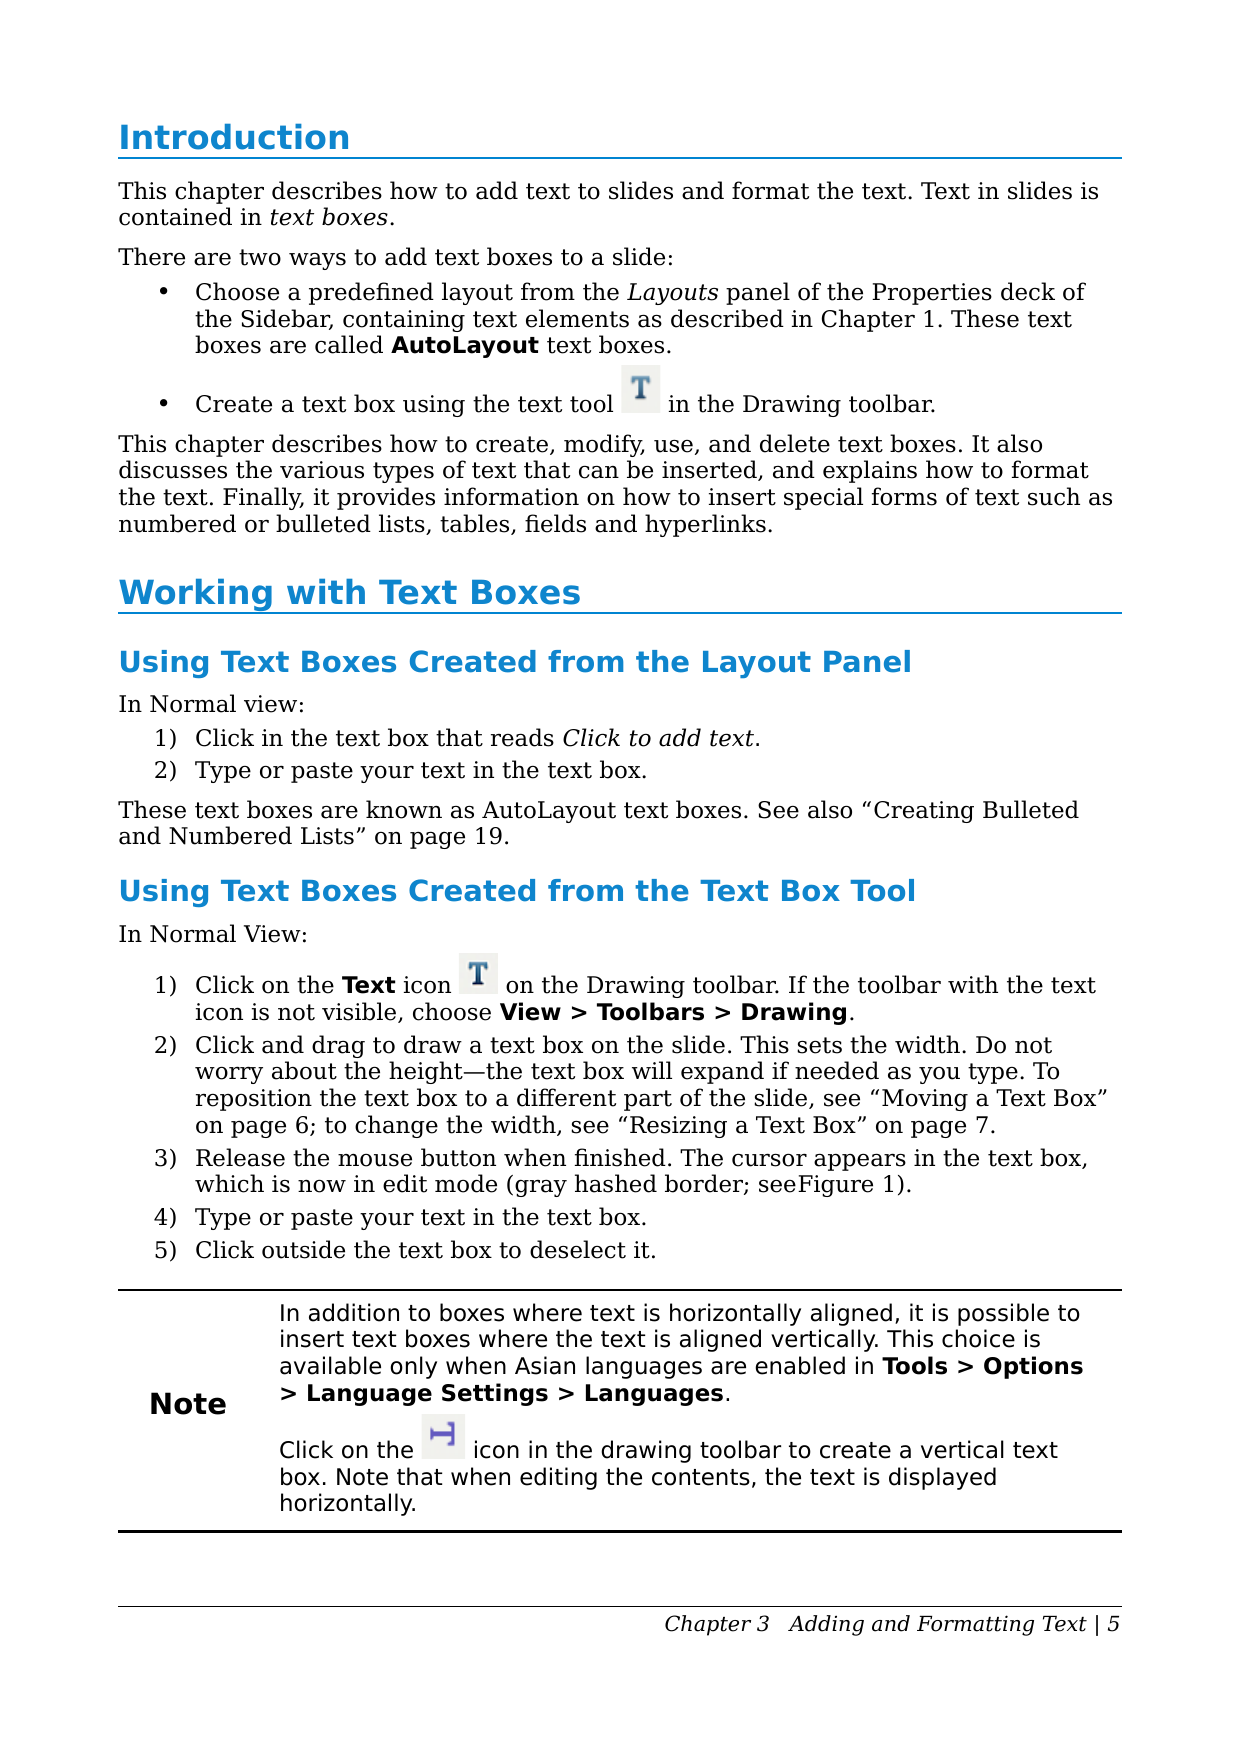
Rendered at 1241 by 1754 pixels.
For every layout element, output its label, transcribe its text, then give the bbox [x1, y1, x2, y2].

table_header In addition to boxes where text is horizontally aligned, it is possible to insert text boxes where the text is aligned vertically. This choice is available only when Asian languages are enabled in Tools > Options > Language Settings > Languages. Click on the icon in the drawing toolbar to create a vertical text box. Note that when editing the contents, the text is displayed horizontally. [258, 1291, 1122, 1530]
list Click and drag to draw a text box on the slide. This sets the width. Do not worry about the height—the text box will expand if needed as you type. To reposition the text box to a different part of the slide, see “Moving a Text Box” on page 6; to change the width, see “Resizing a Text Box” on page 7. [177, 1032, 1122, 1138]
text This chapter describes how to create, modify, use, and delete text boxes. It also discusses the various types of text that can be inserted, and explains how to format the text. Finally, it provides information on how to insert special forms of text such as numbered or bulleted lists, tables, fields and hyperlinks. [118, 431, 1122, 537]
subtitle Introduction [118, 118, 1122, 157]
list Type or paste your text in the text box. [177, 1204, 1122, 1231]
subtitle Using Text Boxes Created from the Layout Panel [118, 645, 1122, 679]
subtitle Using Text Boxes Created from the Text Box Tool [118, 874, 1122, 908]
list Type or paste your text in the text box. [177, 758, 1122, 784]
list Click outside the text box to deselect it. [177, 1237, 1122, 1264]
list Choose a predefined layout from the Layouts panel of the Properties deck of the Sidebar, containing text elements as described in Chapter 1. These text boxes are called AutoLayout text boxes. [156, 277, 1122, 359]
picture [458, 953, 498, 994]
list There are two ways to add text boxes to a slide: [118, 244, 1122, 270]
text These text boxes are known as AutoLayout text boxes. See also “Creating Bulleted and Numbered Lists” on page 19. [118, 797, 1122, 850]
list In Normal view: [118, 692, 1122, 718]
subtitle Working with Text Boxes [118, 574, 1122, 612]
picture [421, 1414, 466, 1459]
list Click in the text box that reads Click to add text. [177, 725, 1122, 751]
list Release the mouse button when finished. The cursor appears in the text box, which is now in edit mode (gray hashed border; seeFigure 1). [177, 1145, 1122, 1198]
text This chapter describes how to add text to slides and format the text. Text in slides is contained in text boxes. [118, 178, 1122, 231]
list Create a text box using the text tool in the Drawing toolbar. [156, 366, 1122, 418]
picture [621, 365, 661, 413]
list Click on the Text icon on the Drawing toolbar. If the toolbar with the text icon is not visible, choose View > Toolbars > Drawing. [177, 954, 1122, 1026]
list In Normal View: [118, 921, 1122, 947]
table_header Note [118, 1291, 257, 1530]
